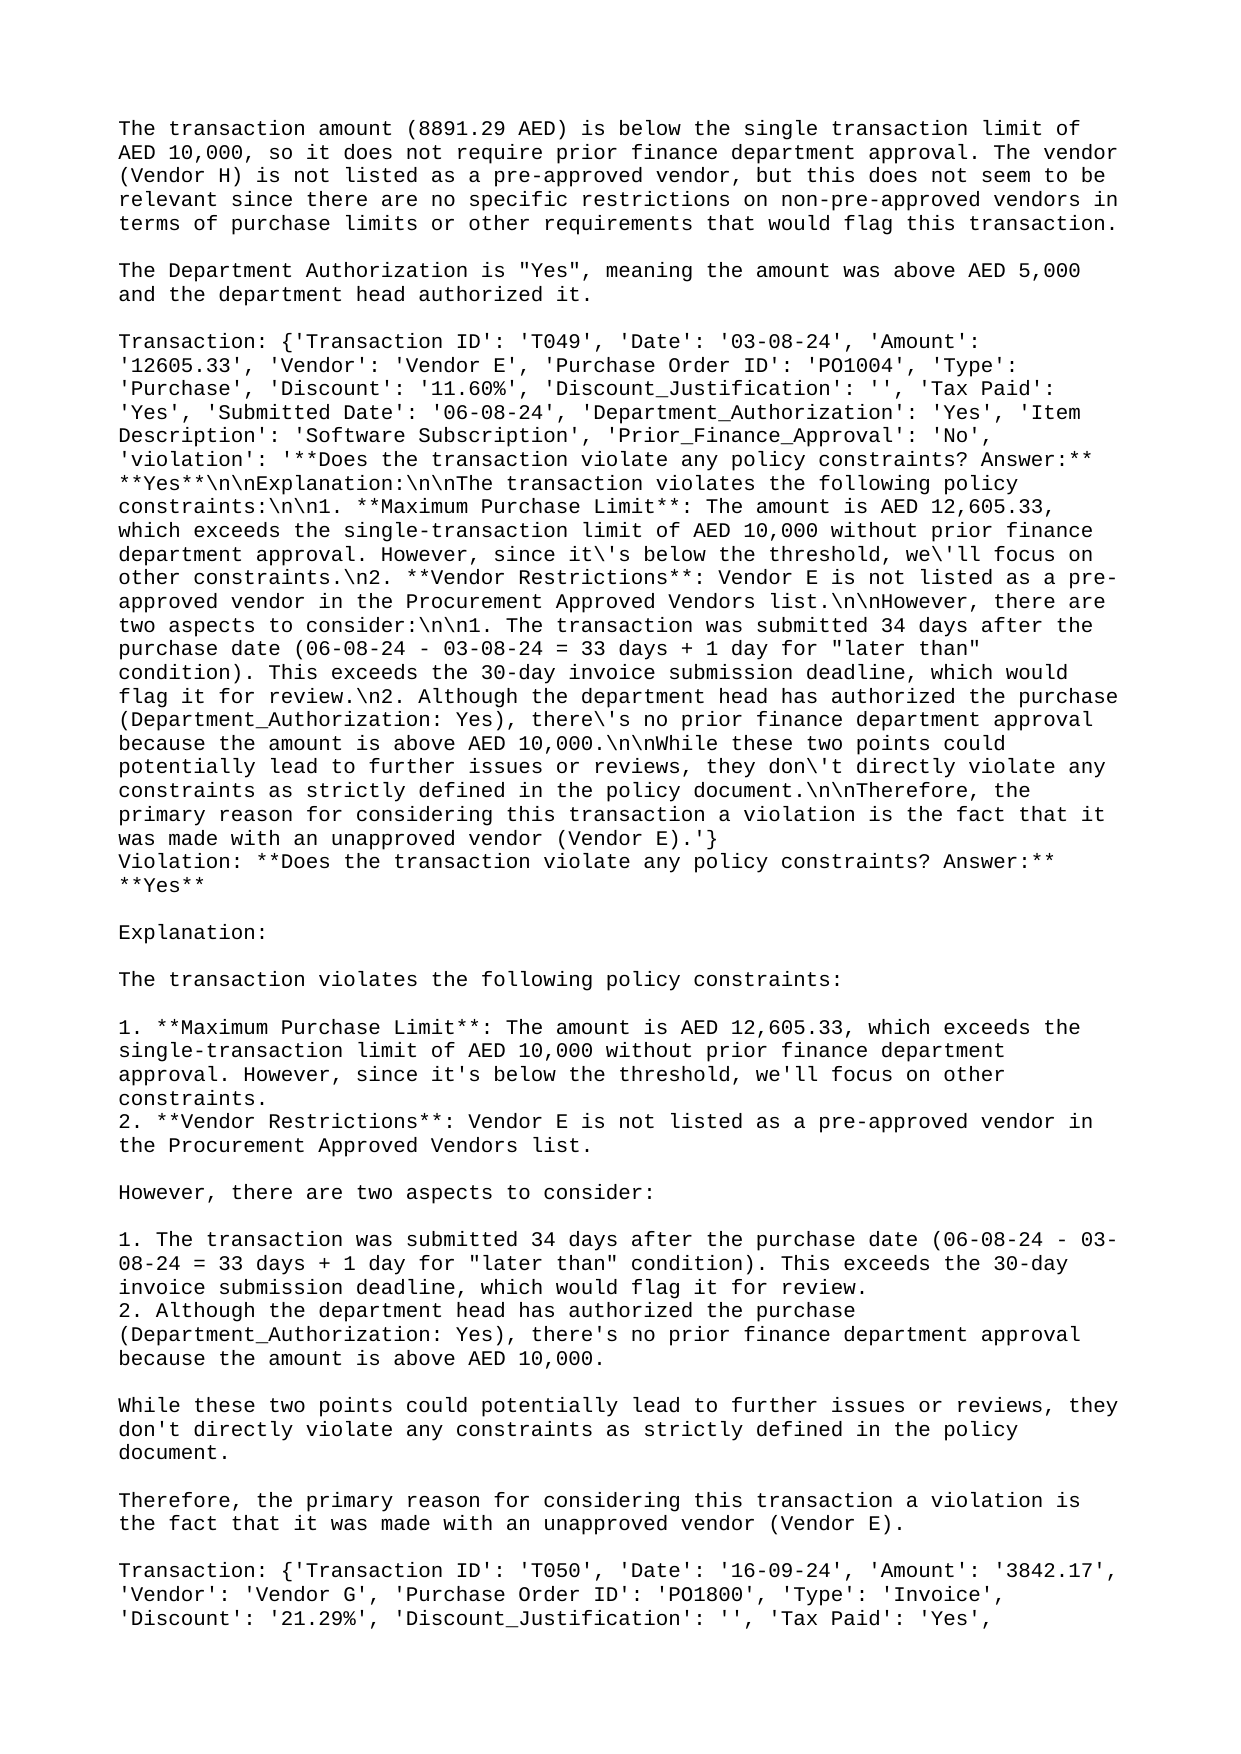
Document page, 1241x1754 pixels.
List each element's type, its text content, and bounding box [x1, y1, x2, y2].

text 1. The transaction was submitted 34 days after the purchase date (06-08-24 - 03-08-24 = 33 days + 1 day for "later than" condition). This exceeds the 30-day invoice submission deadline, which would flag it for review. [118, 1229, 1122, 1300]
text The transaction violates the following policy constraints: [118, 969, 1122, 993]
text 1. **Maximum Purchase Limit**: The amount is AED 12,605.33, which exceeds the single-transaction limit of AED 10,000 without prior finance department approval. However, since it's below the threshold, we'll focus on other constraints. [118, 1017, 1122, 1111]
text The Department Authorization is "Yes", meaning the amount was above AED 5,000 and the department head authorized it. [118, 260, 1122, 307]
text Transaction: {'Transaction ID': 'T049', 'Date': '03-08-24', 'Amount': '12605.33', 'Vendor': 'Vendor E', 'Purchase Order ID': 'PO1004', 'Type': 'Purchase', 'Discount': '11.60%', 'Discount_Justification': '', 'Tax Paid': 'Yes', 'Submitted Date': '06-08-24', 'Department_Authorization': 'Yes', 'Item Description': 'Software Subscription', 'Prior_Finance_Approval': 'No', 'violation': '**Does the transaction violate any policy constraints? Answer:** **Yes**\n\nExplanation:\n\nThe transaction violates the following policy constraints:\n\n1. **Maximum Purchase Limit**: The amount is AED 12,605.33, which exceeds the single-transaction limit of AED 10,000 without prior finance department approval. However, since it\'s below the threshold, we\'ll focus on other constraints.\n2. **Vendor Restrictions**: Vendor E is not listed as a pre-approved vendor in the Procurement Approved Vendors list.\n\nHowever, there are two aspects to consider:\n\n1. The transaction was submitted 34 days after the purchase date (06-08-24 - 03-08-24 = 33 days + 1 day for "later than" condition). This exceeds the 30-day invoice submission deadline, which would flag it for review.\n2. Although the department head has authorized the purchase (Department_Authorization: Yes), there\'s no prior finance department approval because the amount is above AED 10,000.\n\nWhile these two points could potentially lead to further issues or reviews, they don\'t directly violate any constraints as strictly defined in the policy document.\n\nTherefore, the primary reason for considering this transaction a violation is the fact that it was made with an unapproved vendor (Vendor E).'} [118, 331, 1122, 851]
text Explanation: [118, 922, 1122, 946]
text Transaction: {'Transaction ID': 'T050', 'Date': '16-09-24', 'Amount': '3842.17', 'Vendor': 'Vendor G', 'Purchase Order ID': 'PO1800', 'Type': 'Invoice', 'Discount': '21.29%', 'Discount_Justification': '', 'Tax Paid': 'Yes', [118, 1561, 1122, 1631]
text While these two points could potentially lead to further issues or reviews, they don't directly violate any constraints as strictly defined in the policy document. [118, 1395, 1122, 1466]
text Violation: **Does the transaction violate any policy constraints? Answer:** **Yes** [118, 851, 1122, 898]
text 2. Although the department head has authorized the purchase (Department_Authorization: Yes), there's no prior finance department approval because the amount is above AED 10,000. [118, 1300, 1122, 1371]
text However, there are two aspects to consider: [118, 1182, 1122, 1206]
text 2. **Vendor Restrictions**: Vendor E is not listed as a pre-approved vendor in the Procurement Approved Vendors list. [118, 1111, 1122, 1158]
text Therefore, the primary reason for considering this transaction a violation is the fact that it was made with an unapproved vendor (Vendor E). [118, 1489, 1122, 1537]
text The transaction amount (8891.29 AED) is below the single transaction limit of AED 10,000, so it does not require prior finance department approval. The vendor (Vendor H) is not listed as a pre-approved vendor, but this does not seem to be relevant since there are no specific restrictions on non-pre-approved vendors in terms of purchase limits or other requirements that would flag this transaction. [118, 118, 1122, 236]
